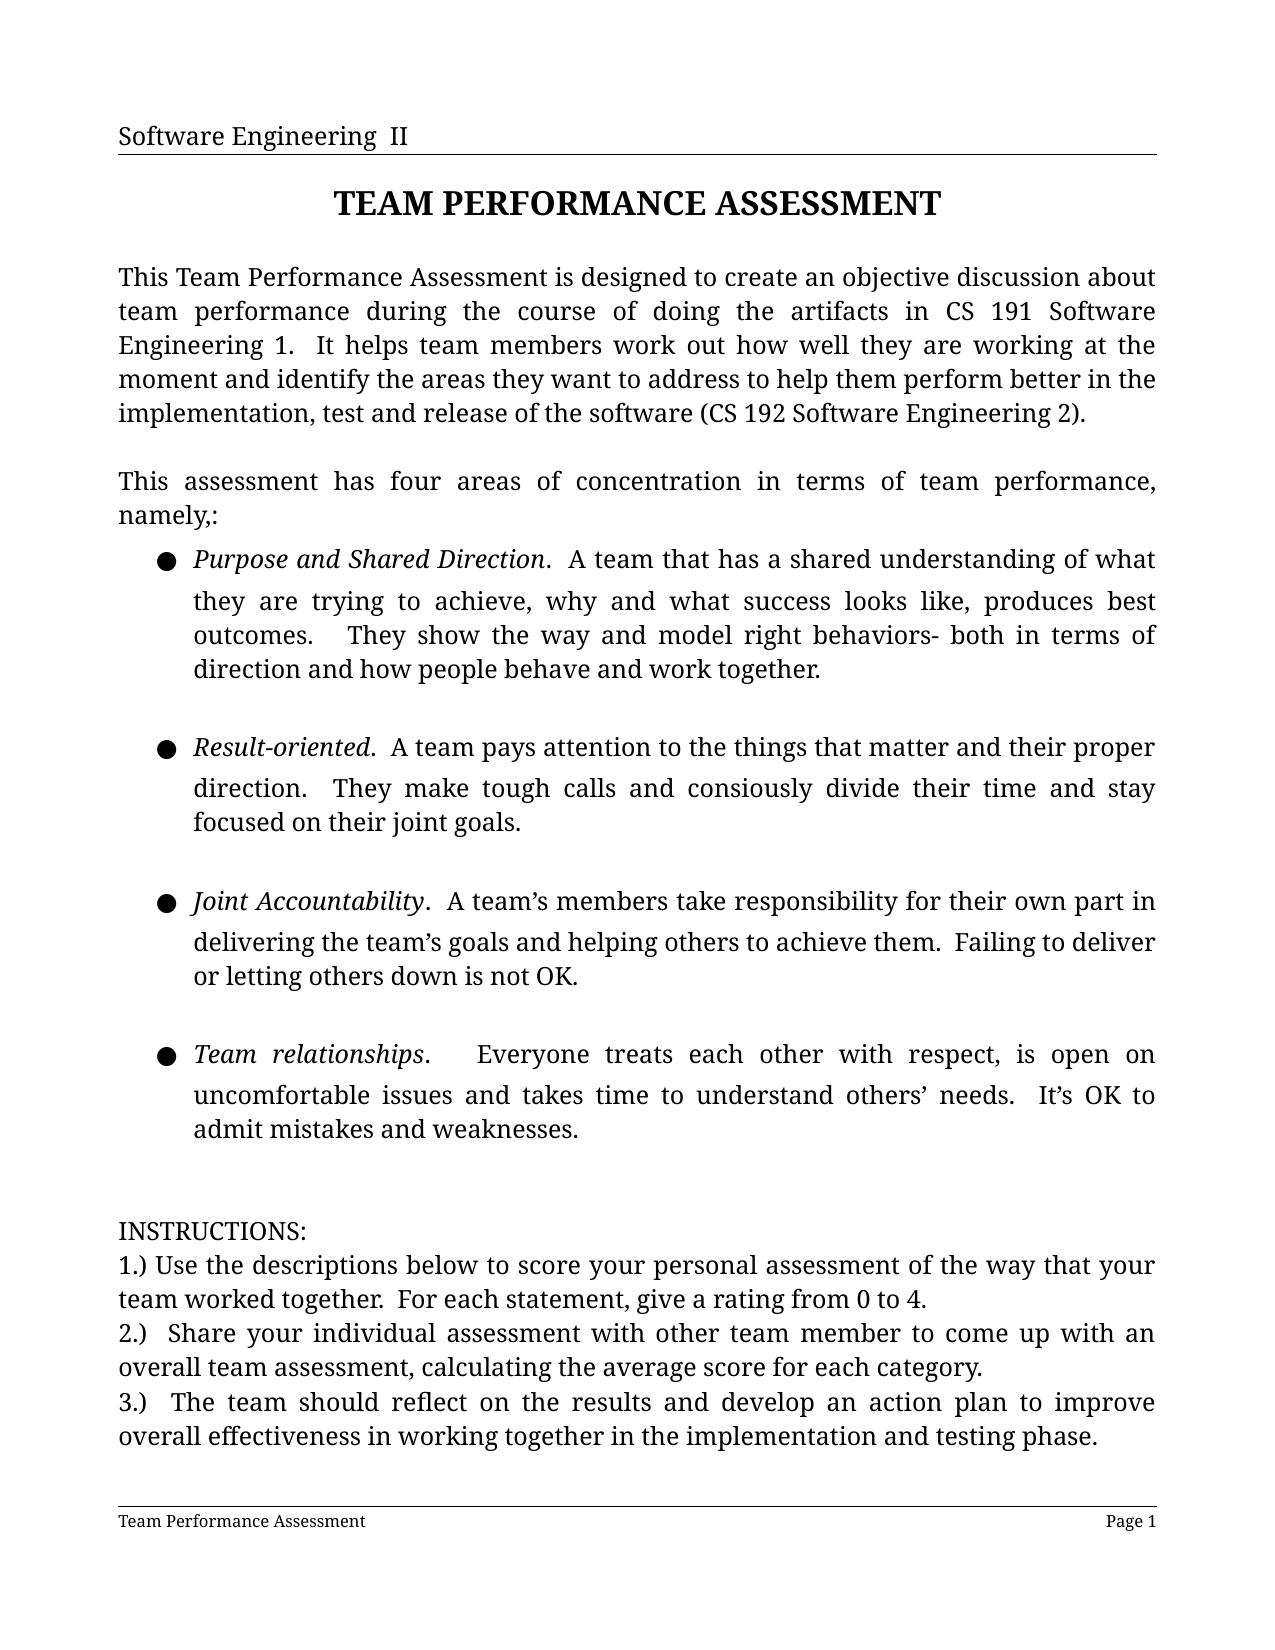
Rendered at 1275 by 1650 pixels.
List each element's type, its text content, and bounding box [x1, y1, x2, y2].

text 2.) Share your individual assessment with other team member to come up with an overall team assessment, calculating the average score for each category. [118, 1316, 1157, 1384]
list Purpose and Shared Direction. A team that has a shared understanding of what they are trying to achieve, why and what success looks like, produces best outcomes. They show the way and model right behaviors- both in terms of direction and how people behave and work together. [156, 532, 1157, 685]
text This assessment has four areas of concentration in terms of team performance, namely,: [118, 464, 1157, 532]
text This Team Performance Assessment is designed to create an objective discussion about team performance during the course of doing the artifacts in CS 191 Software Engineering 1. It helps team members work out how well they are working at the moment and identify the areas they want to address to help them perform better in the implementation, test and release of the software (CS 192 Software Engineering 2). [118, 259, 1157, 430]
list Result-oriented. A team pays attention to the things that matter and their proper direction. They make tough calls and consiously divide their time and stay focused on their joint goals. [156, 719, 1157, 839]
text INSTRUCTIONS: [118, 1214, 1157, 1248]
text 3.) The team should reflect on the results and develop an action plan to improve overall effectiveness in working together in the implementation and testing phase. [118, 1384, 1157, 1452]
text TEAM PERFORMANCE ASSESSMENT [118, 180, 1157, 225]
list Team relationships. Everyone treats each other with respect, is open on uncomfortable issues and takes time to understand others’ needs. It’s OK to admit mistakes and weaknesses. [156, 1026, 1157, 1146]
list Joint Accountability. A team’s members take responsibility for their own part in delivering the team’s goals and helping others to achieve them. Failing to deliver or letting others down is not OK. [156, 873, 1157, 992]
text 1.) Use the descriptions below to score your personal assessment of the way that your team worked together. For each statement, give a rating from 0 to 4. [118, 1248, 1157, 1316]
